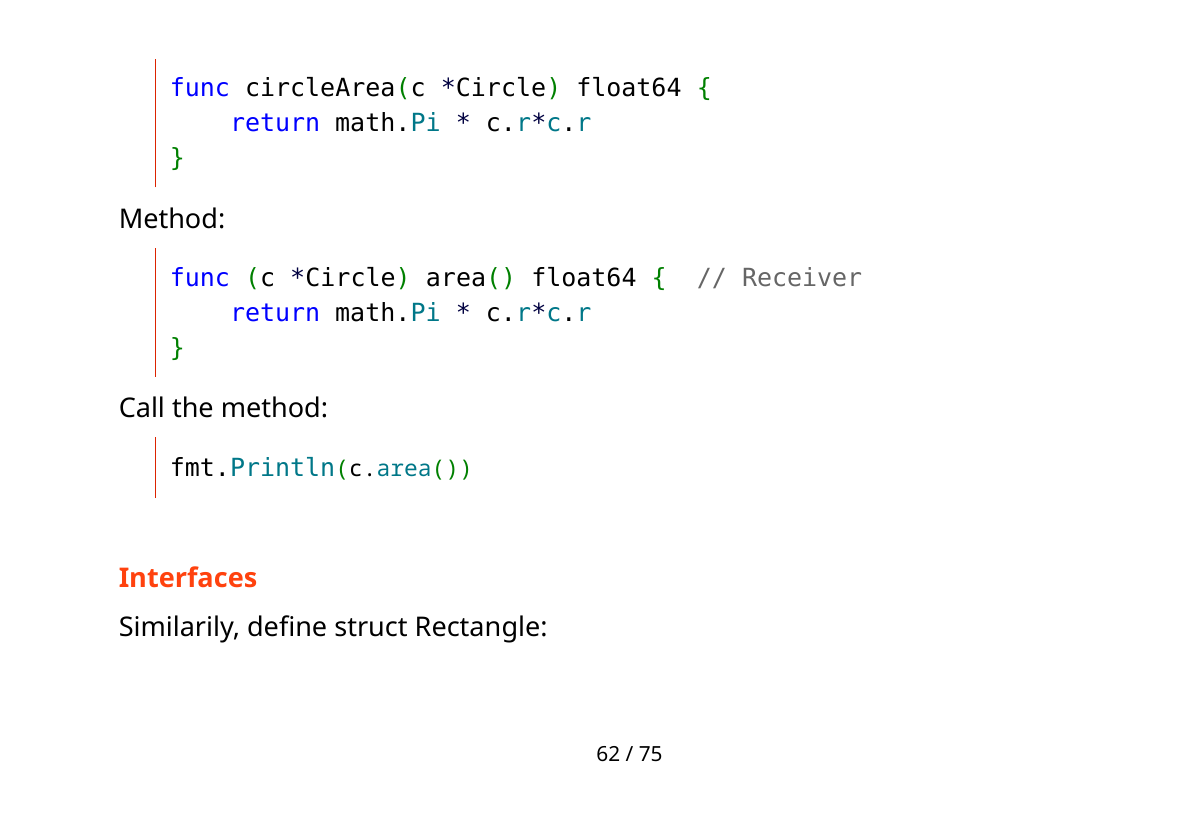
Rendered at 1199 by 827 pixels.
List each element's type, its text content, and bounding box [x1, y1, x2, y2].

text Method: [118, 199, 1140, 236]
text Call the method: [118, 389, 1140, 426]
text return math.Pi * c.r*c.r [156, 94, 1140, 129]
text Interfaces [118, 558, 1140, 595]
text fmt.Println(c.area()) [156, 437, 1140, 498]
text } [156, 129, 1140, 187]
text func (c *Circle) area() float64 { // Receiver [156, 248, 1140, 283]
text func circleArea(c *Circle) float64 { [154, 58, 1140, 94]
text Similarily, define struct Rectangle: [118, 607, 1140, 644]
text } [156, 318, 1140, 377]
text return math.Pi * c.r*c.r [156, 283, 1140, 318]
